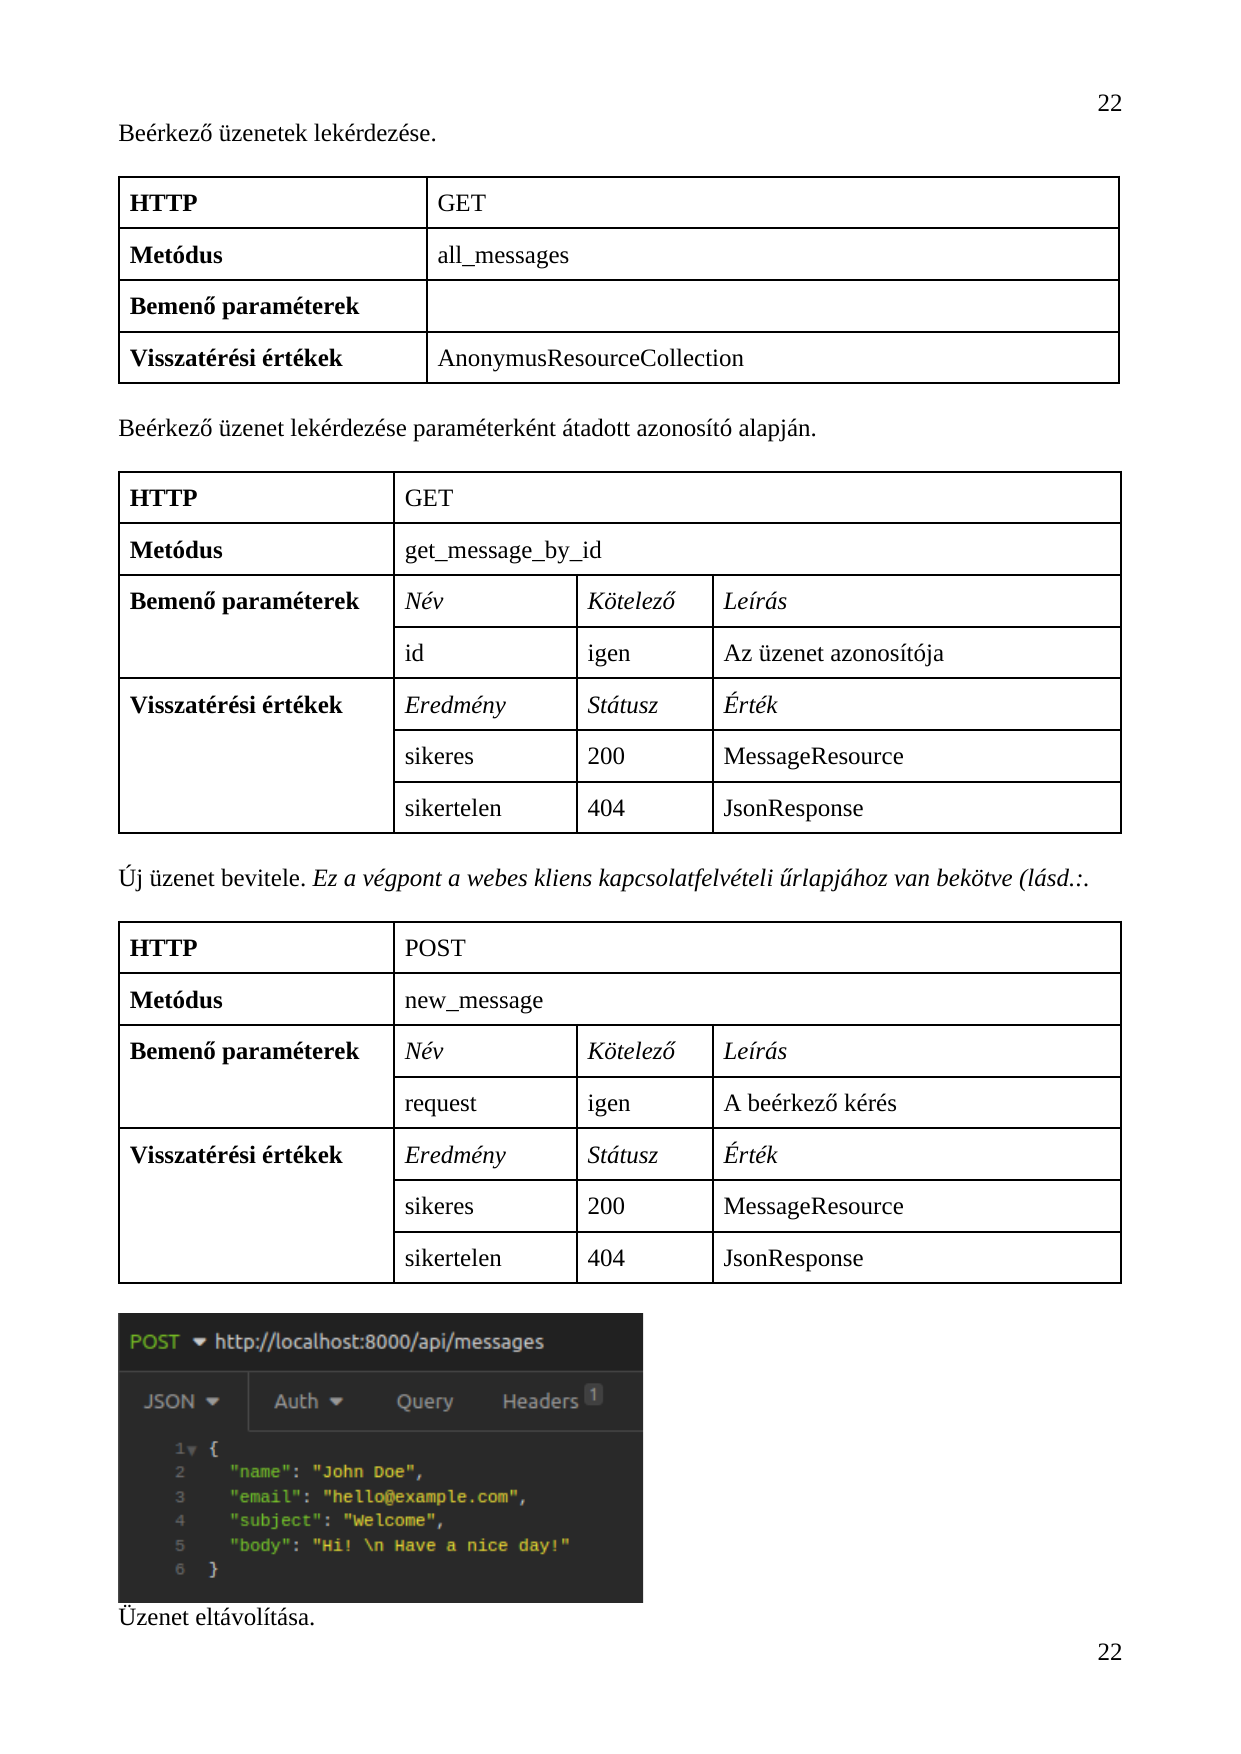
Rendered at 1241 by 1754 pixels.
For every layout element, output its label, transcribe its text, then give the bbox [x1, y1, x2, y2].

table_cell Az üzenet azonosítója [714, 628, 1120, 677]
table_cell Név [395, 576, 576, 626]
picture [118, 1313, 644, 1603]
table_cell 200 [578, 731, 712, 781]
table_cell 200 [578, 1181, 712, 1231]
table_cell Visszatérési értékek [120, 679, 393, 832]
table_cell sikertelen [395, 783, 576, 832]
table_cell Bemenő paraméterek [120, 1026, 393, 1127]
table_cell A beérkező kérés [714, 1078, 1120, 1127]
table_cell get_message_by_id [395, 524, 1120, 574]
table_cell id [395, 628, 576, 677]
table_cell Bemenő paraméterek [120, 576, 393, 677]
table_cell [428, 281, 1118, 331]
table_cell sikeres [395, 1181, 576, 1231]
table_header HTTP [120, 923, 393, 972]
table_cell Metódus [120, 524, 393, 574]
table_cell JsonResponse [714, 1233, 1120, 1282]
table_cell 404 [578, 1233, 712, 1282]
table_cell AnonymusResourceCollection [428, 333, 1118, 382]
table_cell sikertelen [395, 1233, 576, 1282]
text Beérkező üzenet lekérdezése paraméterként átadott azonosító alapján. [118, 413, 1122, 442]
table_cell igen [578, 1078, 712, 1127]
table_cell Bemenő paraméterek [120, 281, 426, 331]
table_cell Érték [714, 679, 1120, 729]
table_cell all_messages [428, 229, 1118, 279]
table_cell Leírás [714, 576, 1120, 626]
table_cell Kötelező [578, 1026, 712, 1076]
table_cell 404 [578, 783, 712, 832]
table_header HTTP [120, 178, 426, 227]
table_cell Metódus [120, 974, 393, 1024]
table_cell Státusz [578, 679, 712, 729]
table_header HTTP [120, 473, 393, 522]
table_cell Kötelező [578, 576, 712, 626]
text Új üzenet bevitele. Ez a végpont a webes kliens kapcsolatfelvételi űrlapjához van bekötve (lásd.:. [118, 863, 1122, 892]
table_header GET [395, 473, 1120, 522]
table_cell Eredmény [395, 679, 576, 729]
table_cell Visszatérési értékek [120, 333, 426, 382]
table_cell igen [578, 628, 712, 677]
table_cell Leírás [714, 1026, 1120, 1076]
table_cell Eredmény [395, 1129, 576, 1179]
table_cell MessageResource [714, 731, 1120, 781]
table_cell Név [395, 1026, 576, 1076]
table_cell JsonResponse [714, 783, 1120, 832]
table_header GET [428, 178, 1118, 227]
table_cell request [395, 1078, 576, 1127]
table_cell Státusz [578, 1129, 712, 1179]
table_cell Érték [714, 1129, 1120, 1179]
table_cell sikeres [395, 731, 576, 781]
text Beérkező üzenetek lekérdezése. [118, 118, 1122, 147]
table_cell Visszatérési értékek [120, 1129, 393, 1282]
table_cell new_message [395, 974, 1120, 1024]
table_cell MessageResource [714, 1181, 1120, 1231]
text Üzenet eltávolítása. [118, 1602, 1122, 1631]
table_header POST [395, 923, 1120, 972]
table_cell Metódus [120, 229, 426, 279]
